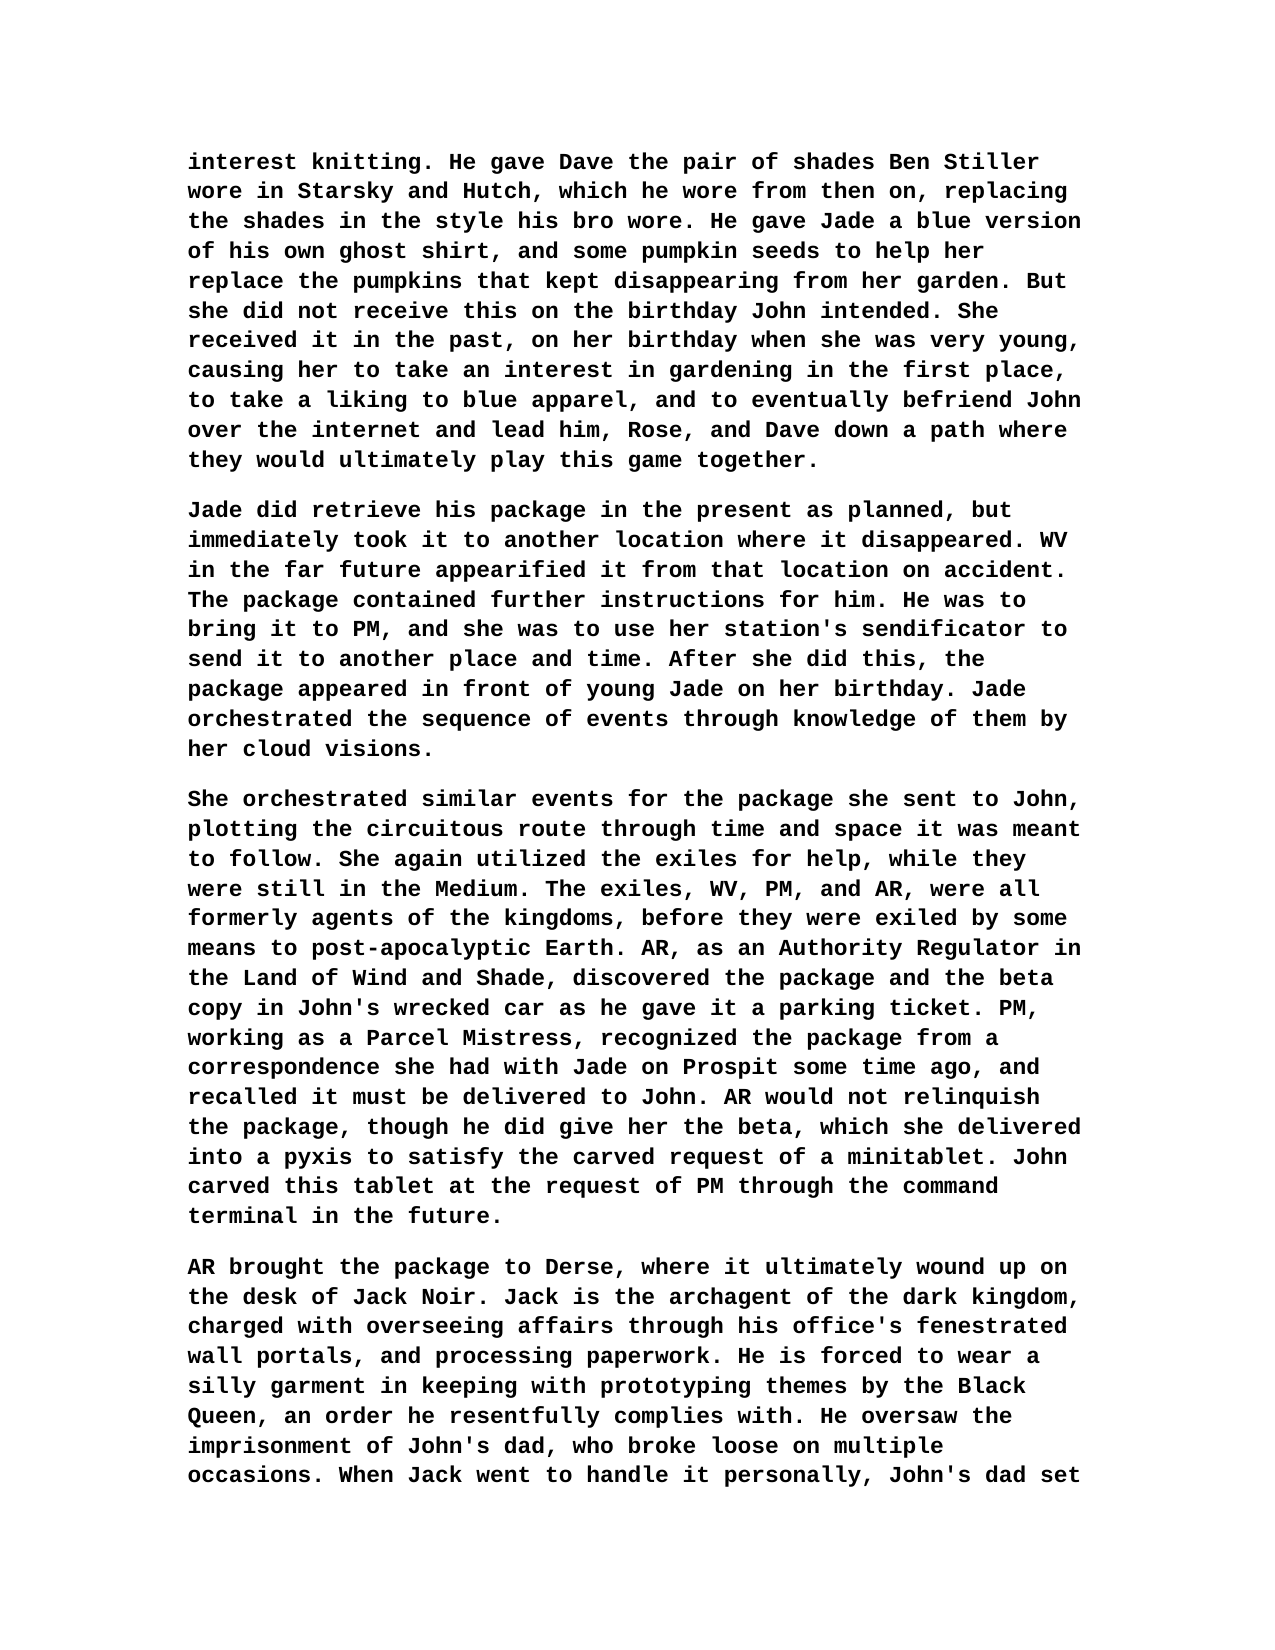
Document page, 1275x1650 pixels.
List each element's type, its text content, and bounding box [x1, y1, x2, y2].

text She orchestrated similar events for the package she sent to John, plotting the circuitous route through time and space it was meant to follow. She again utilized the exiles for help, while they were still in the Medium. The exiles, WV, PM, and AR, were all formerly agents of the kingdoms, before they were exiled by some means to post-apocalyptic Earth. AR, as an Authority Regulator in the Land of Wind and Shade, discovered the package and the beta copy in John's wrecked car as he gave it a parking ticket. PM, working as a Parcel Mistress, recognized the package from a correspondence she had with Jade on Prospit some time ago, and recalled it must be delivered to John. AR would not relinquish the package, though he did give her the beta, which she delivered into a pyxis to satisfy the carved request of a minitablet. John carved this tablet at the request of PM through the command terminal in the future. [187, 787, 1087, 1231]
text AR brought the package to Derse, where it ultimately wound up on the desk of Jack Noir. Jack is the archagent of the dark kingdom, charged with overseeing affairs through his office's fenestrated wall portals, and processing paperwork. He is forced to wear a silly garment in keeping with prototyping themes by the Black Queen, an order he resentfully complies with. He oversaw the imprisonment of John's dad, who broke loose on multiple occasions. When Jack went to handle it personally, John's dad set [187, 1255, 1087, 1490]
text interest knitting. He gave Dave the pair of shades Ben Stiller wore in Starsky and Hutch, which he wore from then on, replacing the shades in the style his bro wore. He gave Jade a blue version of his own ghost shirt, and some pumpkin seeds to help her replace the pumpkins that kept disappearing from her garden. But she did not receive this on the birthday John intended. She received it in the past, on her birthday when she was very young, causing her to take an interest in gardening in the first place, to take a liking to blue apparel, and to eventually befriend John over the internet and lead him, Rose, and Dave down a path where they would ultimately play this game together. [187, 150, 1087, 474]
text Jade did retrieve his package in the present as planned, but immediately took it to another location where it disappeared. WV in the far future appearified it from that location on accident. The package contained further instructions for him. He was to bring it to PM, and she was to use her station's sendificator to send it to another place and time. After she did this, the package appeared in front of young Jade on her birthday. Jade orchestrated the sequence of events through knowledge of them by her cloud visions. [187, 498, 1087, 763]
